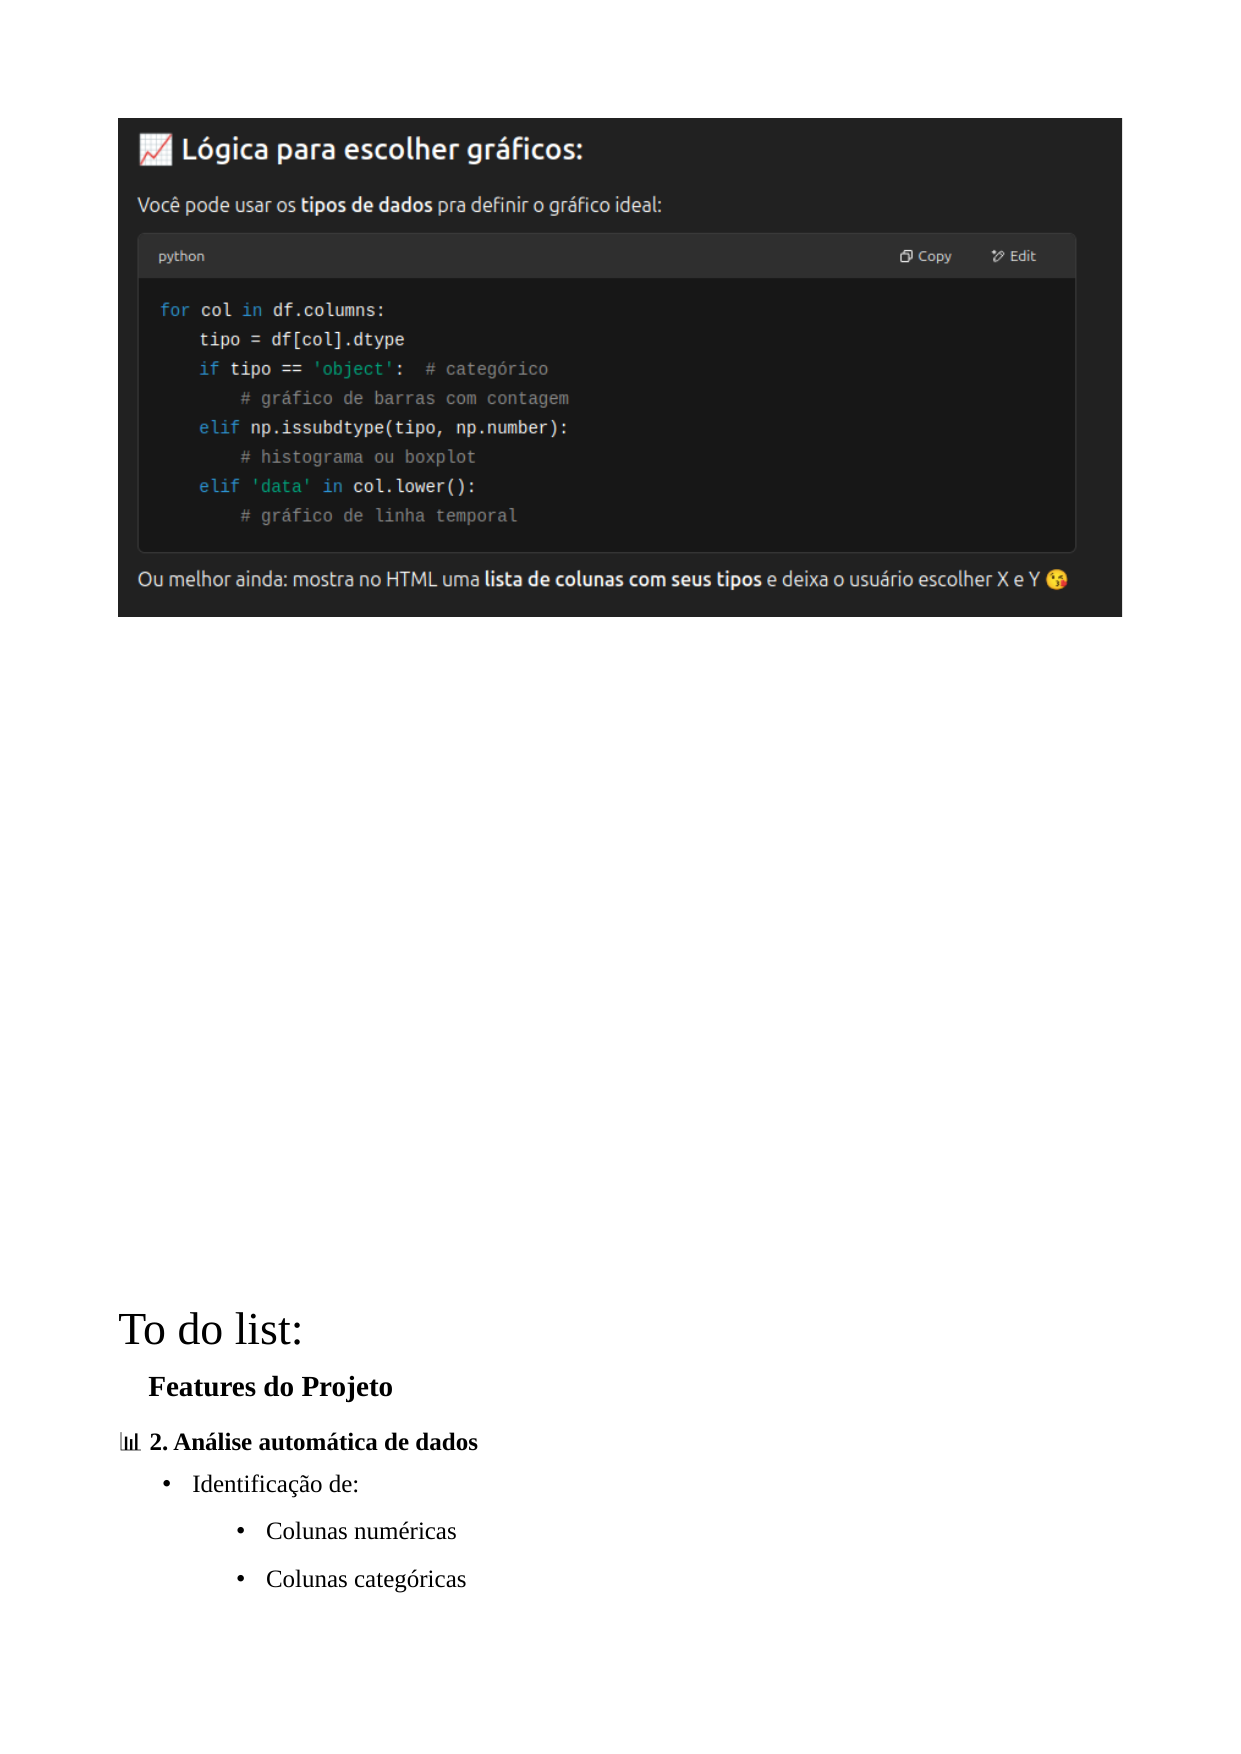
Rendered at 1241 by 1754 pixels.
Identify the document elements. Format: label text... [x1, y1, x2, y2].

picture [118, 118, 1123, 617]
list Identificação de: [162, 1469, 1122, 1497]
list Colunas categóricas [236, 1564, 1122, 1593]
subtitle 🌟 Features do Projeto [118, 1369, 1122, 1402]
list Colunas numéricas [236, 1516, 1122, 1545]
text To do list: [118, 1302, 1122, 1354]
subtitle 📊 2. Análise automática de dados [118, 1427, 1122, 1456]
